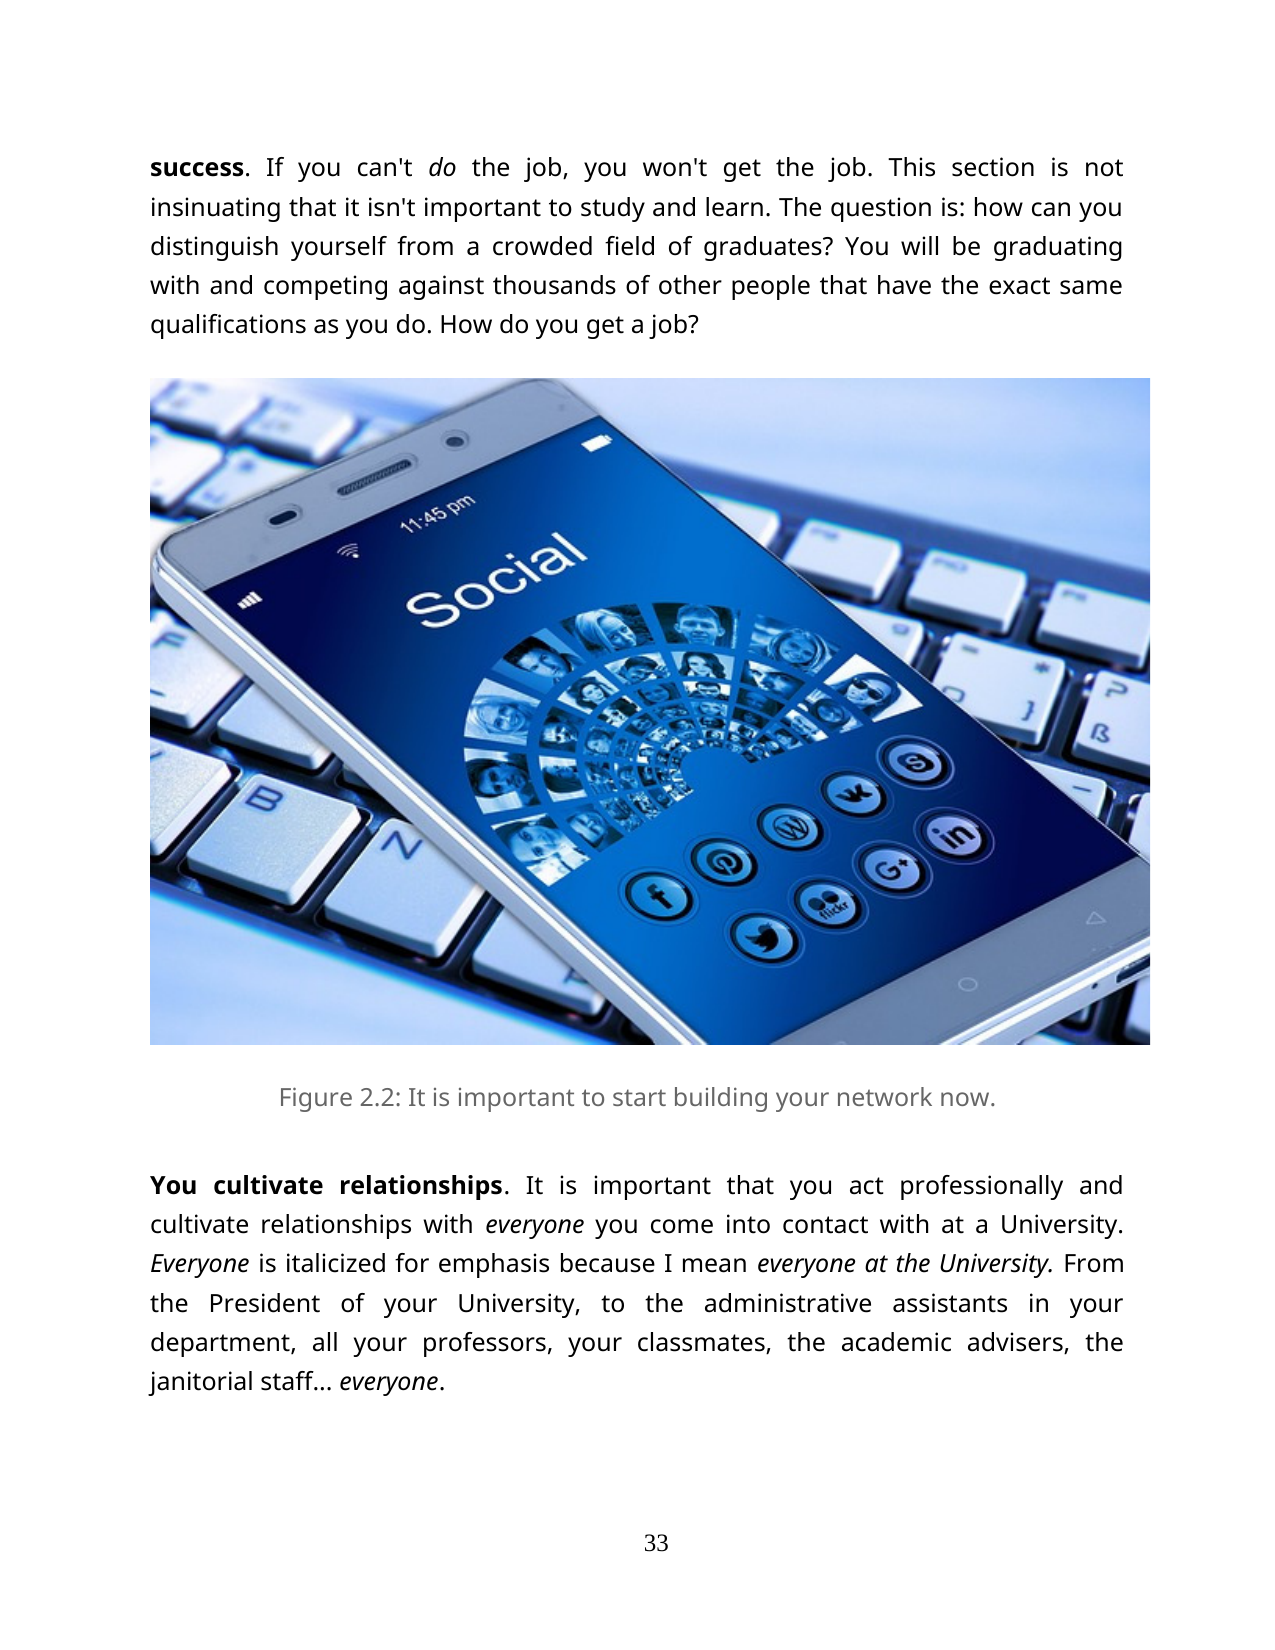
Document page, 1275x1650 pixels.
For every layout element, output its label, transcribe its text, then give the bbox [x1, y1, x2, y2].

text success. If you can't do the job, you won't get the job. This section is not insinuating that it isn't important to study and learn. The question is: how can you distinguish yourself from a crowded field of graduates? You will be graduating with and competing against thousands of other people that have the exact same qualifications as you do. How do you get a job? [150, 150, 1125, 341]
text Figure 2.2: It is important to start building your network now. [150, 1080, 1125, 1114]
text You cultivate relationships. It is important that you act professionally and cultivate relationships with everyone you come into contact with at a University. Everyone is italicized for emphasis because I mean everyone at the University. From the President of your University, to the administrative assistants in your department, all your professors, your classmates, the academic advisers, the janitorial staff... everyone. [150, 1168, 1125, 1398]
picture [150, 378, 1150, 1045]
